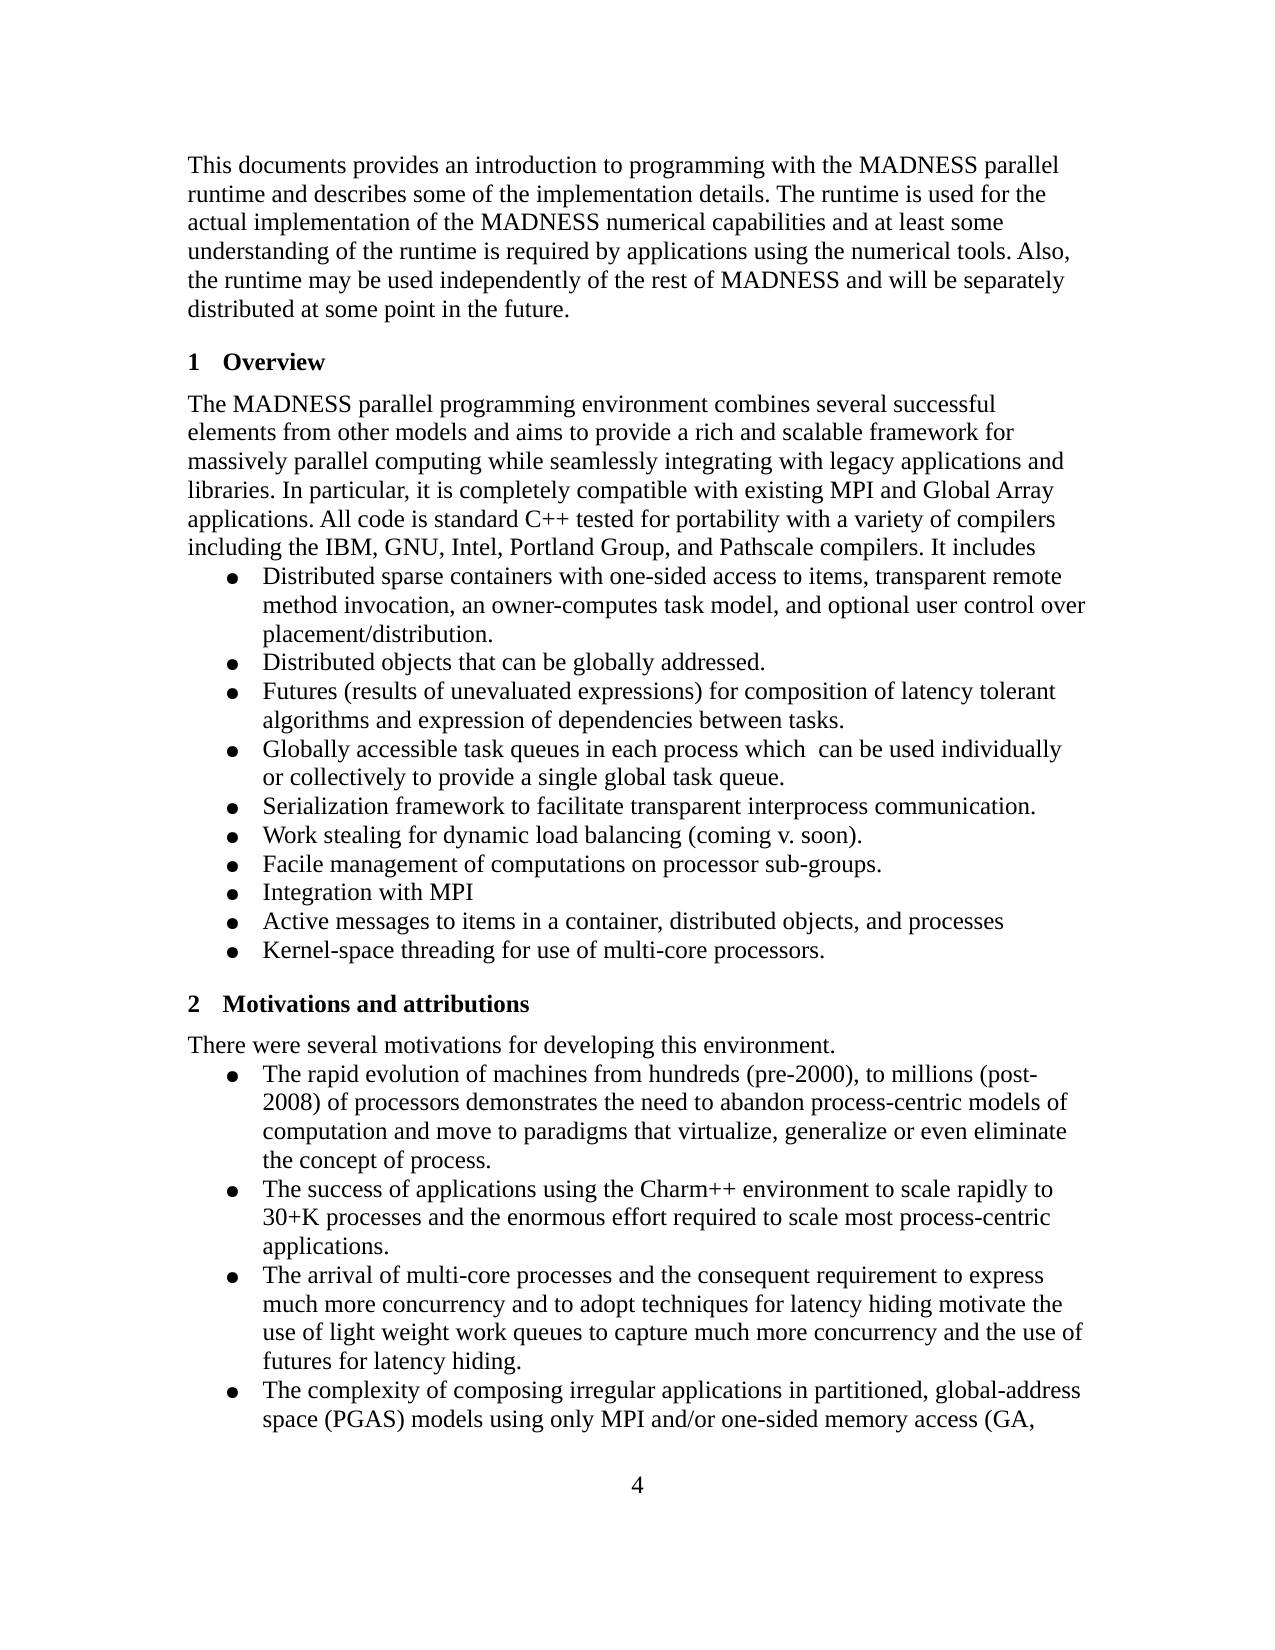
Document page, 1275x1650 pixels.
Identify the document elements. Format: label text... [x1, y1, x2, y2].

list The arrival of multi-core processes and the consequent requirement to express much more concurrency and to adopt techniques for latency hiding motivate the use of light weight work queues to capture much more concurrency and the use of futures for latency hiding. [225, 1260, 1087, 1375]
text There were several motivations for developing this environment. [187, 1030, 1087, 1059]
list Globally accessible task queues in each process which can be used individually or collectively to provide a single global task queue. [225, 734, 1087, 791]
list Futures (results of unevaluated expressions) for composition of latency tolerant algorithms and expression of dependencies between tasks. [225, 676, 1087, 734]
text This documents provides an introduction to programming with the MADNESS parallel runtime and describes some of the implementation details. The runtime is used for the actual implementation of the MADNESS numerical capabilities and at least some understanding of the runtime is required by applications using the numerical tools. Also, the runtime may be used independently of the rest of MADNESS and will be separately distributed at some point in the future. [187, 150, 1087, 322]
text The MADNESS parallel programming environment combines several successful elements from other models and aims to provide a rich and scalable framework for massively parallel computing while seamlessly integrating with legacy applications and libraries. In particular, it is completely compatible with existing MPI and Global Array applications. All code is standard C++ tested for portability with a variety of compilers including the IBM, GNU, Intel, Portland Group, and Pathscale compilers. It includes [187, 389, 1087, 561]
list Integration with MPI [225, 877, 1087, 906]
list Active messages to items in a container, distributed objects, and processes [225, 906, 1087, 935]
list The rapid evolution of machines from hundreds (pre-2000), to millions (post-2008) of processors demonstrates the need to abandon process-centric models of computation and move to paradigms that virtualize, generalize or even eliminate the concept of process. [225, 1059, 1087, 1174]
list Distributed objects that can be globally addressed. [225, 647, 1087, 676]
list Facile management of computations on processor sub-groups. [225, 849, 1087, 877]
list The success of applications using the Charm++ environment to scale rapidly to 30+K processes and the enormous effort required to scale most process-centric applications. [225, 1174, 1087, 1260]
list The complexity of composing irregular applications in partitioned, global-address space (PGAS) models using only MPI and/or one-sided memory access (GA, [225, 1375, 1087, 1432]
subtitle Overview [187, 347, 1087, 376]
list Serialization framework to facilitate transparent interprocess communication. [225, 791, 1087, 820]
list Kernel-space threading for use of multi-core processors. [225, 935, 1087, 964]
list Work stealing for dynamic load balancing (coming v. soon). [225, 820, 1087, 849]
subtitle Motivations and attributions [187, 989, 1087, 1017]
list Distributed sparse containers with one-sided access to items, transparent remote method invocation, an owner-computes task model, and optional user control over placement/distribution. [225, 561, 1087, 647]
